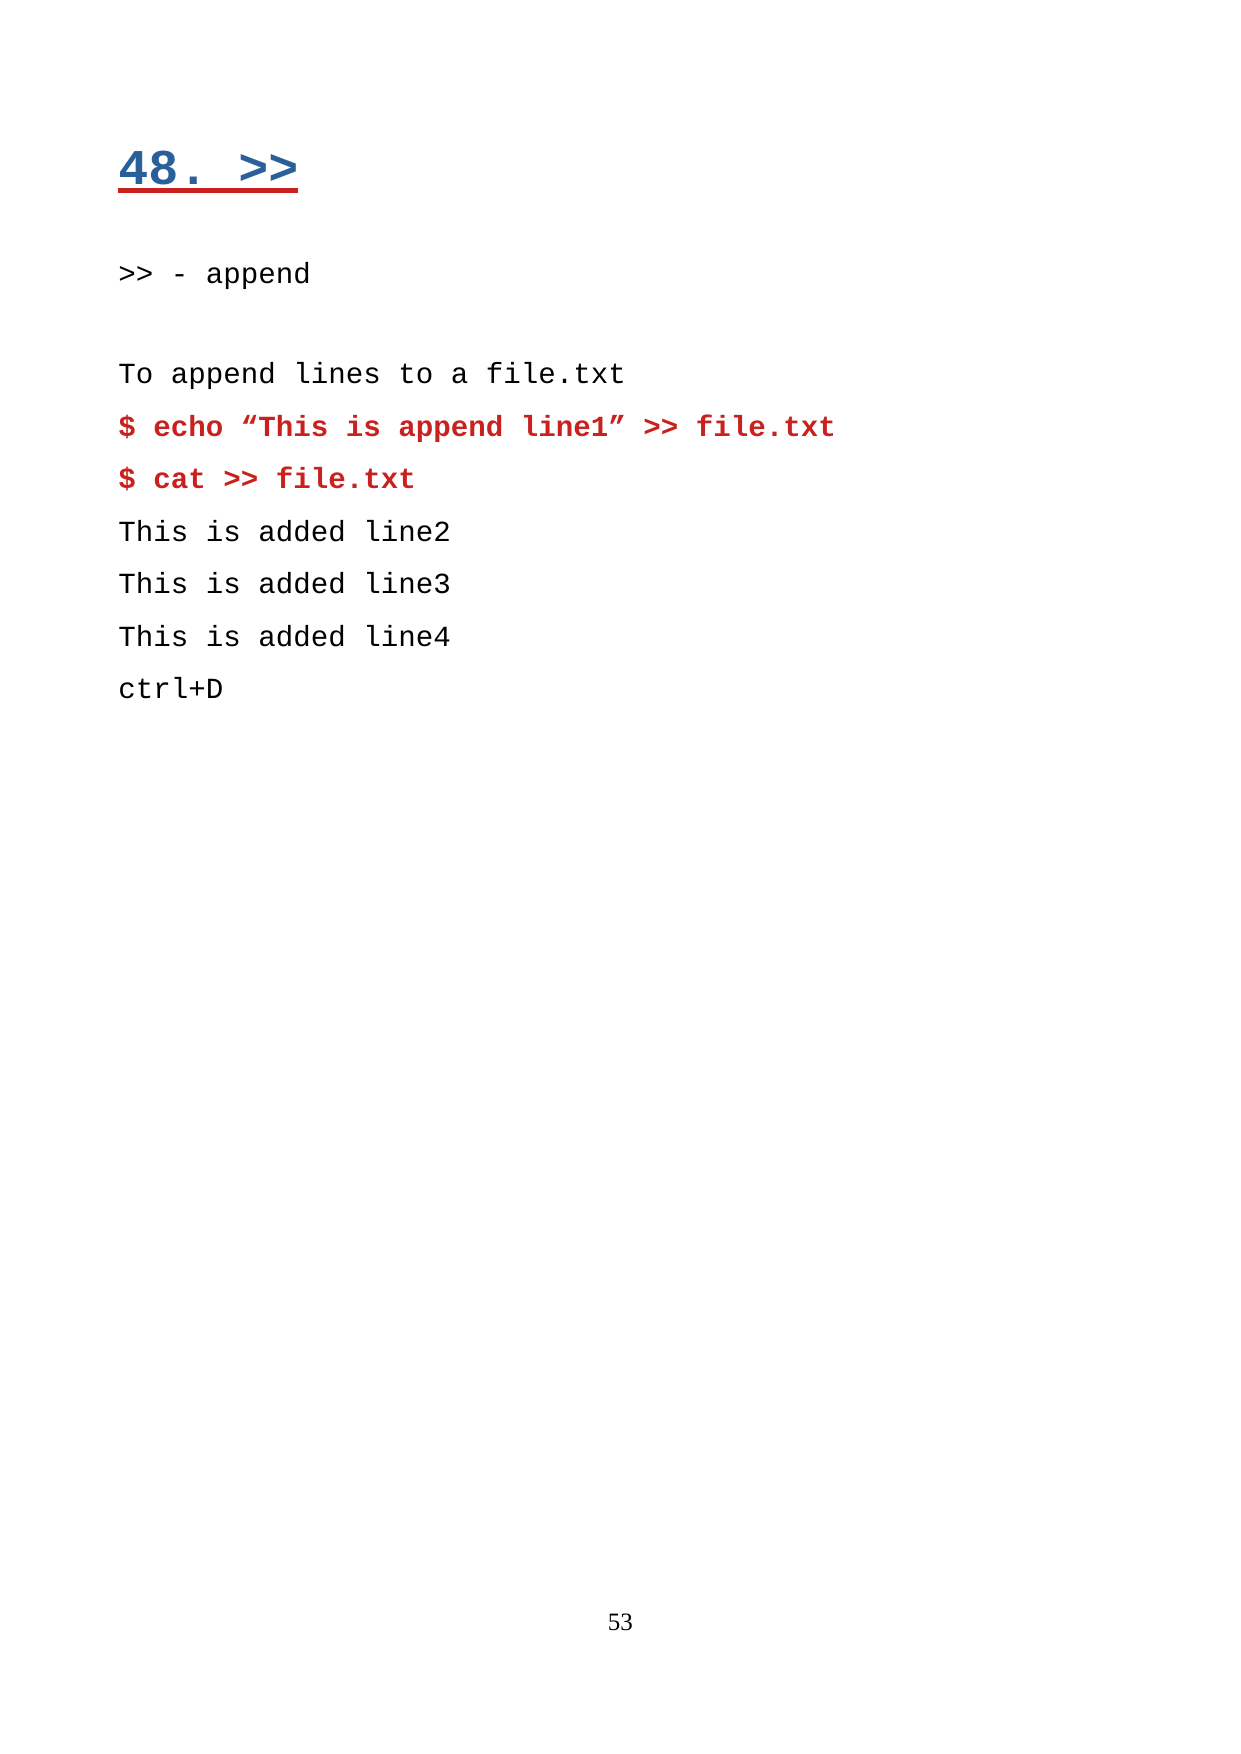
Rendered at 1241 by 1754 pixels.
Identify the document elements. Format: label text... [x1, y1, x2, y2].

text To append lines to a file.txt [118, 359, 1122, 392]
text $ echo “This is append line1” >> file.txt [118, 412, 1122, 445]
text >> - append [118, 259, 1122, 292]
subtitle 48. >> [118, 143, 1122, 200]
text This is added line3 [118, 569, 1122, 602]
text This is added line4 [118, 622, 1122, 655]
text ctrl+D [118, 674, 1122, 707]
text $ cat >> file.txt [118, 464, 1122, 497]
text This is added line2 [118, 517, 1122, 550]
